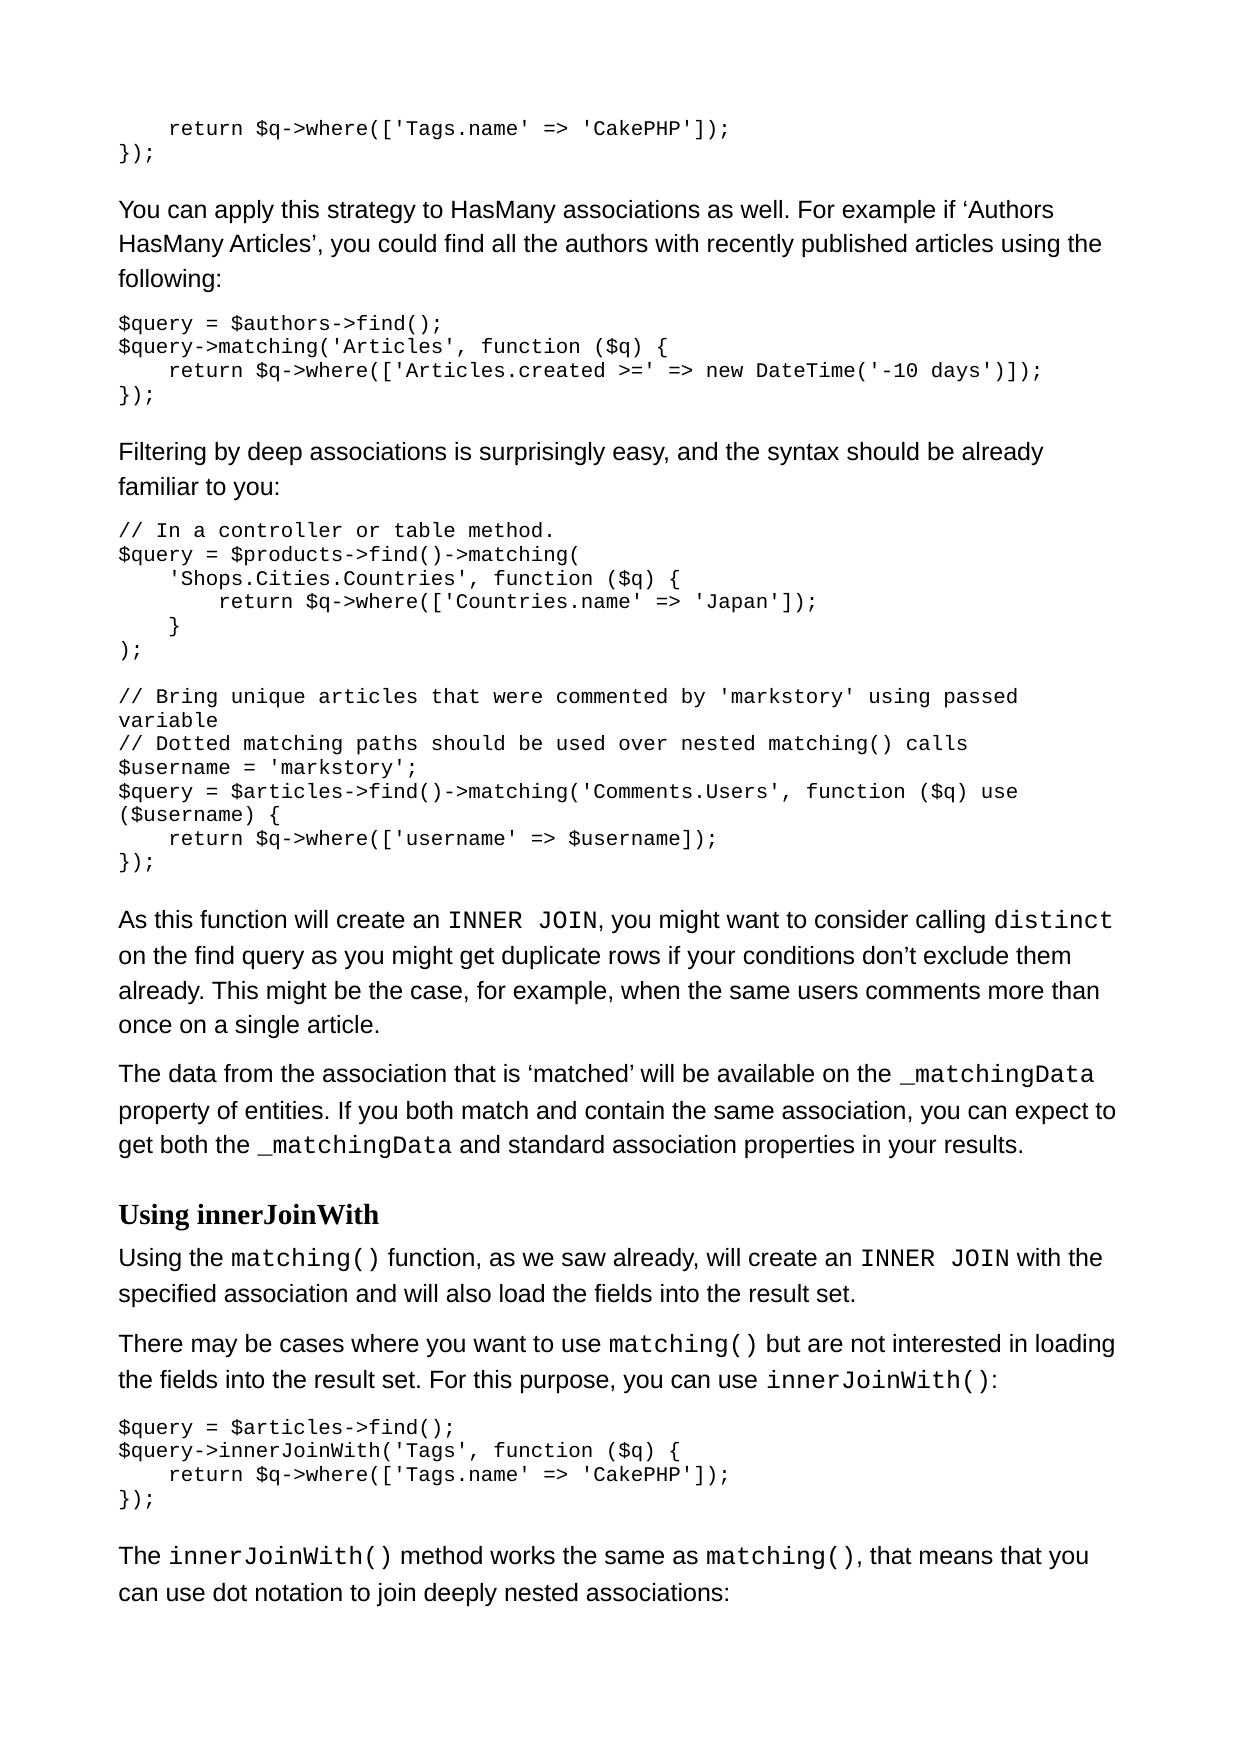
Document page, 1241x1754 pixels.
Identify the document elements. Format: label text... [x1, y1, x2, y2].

text } [118, 615, 1122, 639]
text $query = $authors->find(); [118, 313, 1122, 337]
text $query->matching('Articles', function ($q) { [118, 337, 1122, 360]
text $query = $articles->find(); [118, 1417, 1122, 1441]
text $username = 'markstory'; [118, 757, 1122, 781]
text There may be cases where you want to use matching() but are not interested in loading the fields into the result set. For this purpose, you can use innerJoinWith(): [118, 1328, 1122, 1396]
text // In a controller or table method. [118, 521, 1122, 544]
text $query = $products->find()->matching( [118, 544, 1122, 568]
text }); [118, 142, 1122, 165]
text // Dotted matching paths should be used over nested matching() calls [118, 733, 1122, 757]
text }); [118, 1488, 1122, 1511]
text $query = $articles->find()->matching('Comments.Users', function ($q) use ($username) { [118, 781, 1122, 828]
text Filtering by deep associations is surprisingly easy, and the syntax should be already familiar to you: [118, 437, 1122, 500]
text return $q->where(['Articles.created >=' => new DateTime('-10 days')]); [118, 360, 1122, 384]
text You can apply this strategy to HasMany associations as well. For example if ‘Authors HasMany Articles’, you could find all the authors with recently published articles using the following: [118, 195, 1122, 293]
text return $q->where(['Tags.name' => 'CakePHP']); [118, 118, 1122, 142]
text 'Shops.Cities.Countries', function ($q) { [118, 568, 1122, 591]
text ); [118, 639, 1122, 662]
text }); [118, 384, 1122, 407]
subtitle Using innerJoinWith [118, 1197, 1122, 1230]
text }); [118, 852, 1122, 875]
text $query->innerJoinWith('Tags', function ($q) { [118, 1441, 1122, 1464]
text The data from the association that is ‘matched’ will be available on the _matchingData property of entities. If you both match and contain the same association, you can expect to get both the _matchingData and standard association properties in your results. [118, 1059, 1122, 1161]
text The innerJoinWith() method works the same as matching(), that means that you can use dot notation to join deeply nested associations: [118, 1541, 1122, 1606]
text return $q->where(['username' => $username]); [118, 828, 1122, 852]
text return $q->where(['Tags.name' => 'CakePHP']); [118, 1464, 1122, 1488]
text return $q->where(['Countries.name' => 'Japan']); [118, 591, 1122, 615]
text Using the matching() function, as we saw already, will create an INNER JOIN with the specified association and will also load the fields into the result set. [118, 1243, 1122, 1308]
text // Bring unique articles that were commented by 'markstory' using passed variable [118, 686, 1122, 733]
text As this function will create an INNER JOIN, you might want to consider calling distinct on the find query as you might get duplicate rows if your conditions don’t exclude them already. This might be the case, for example, when the same users comments more than once on a single article. [118, 905, 1122, 1039]
